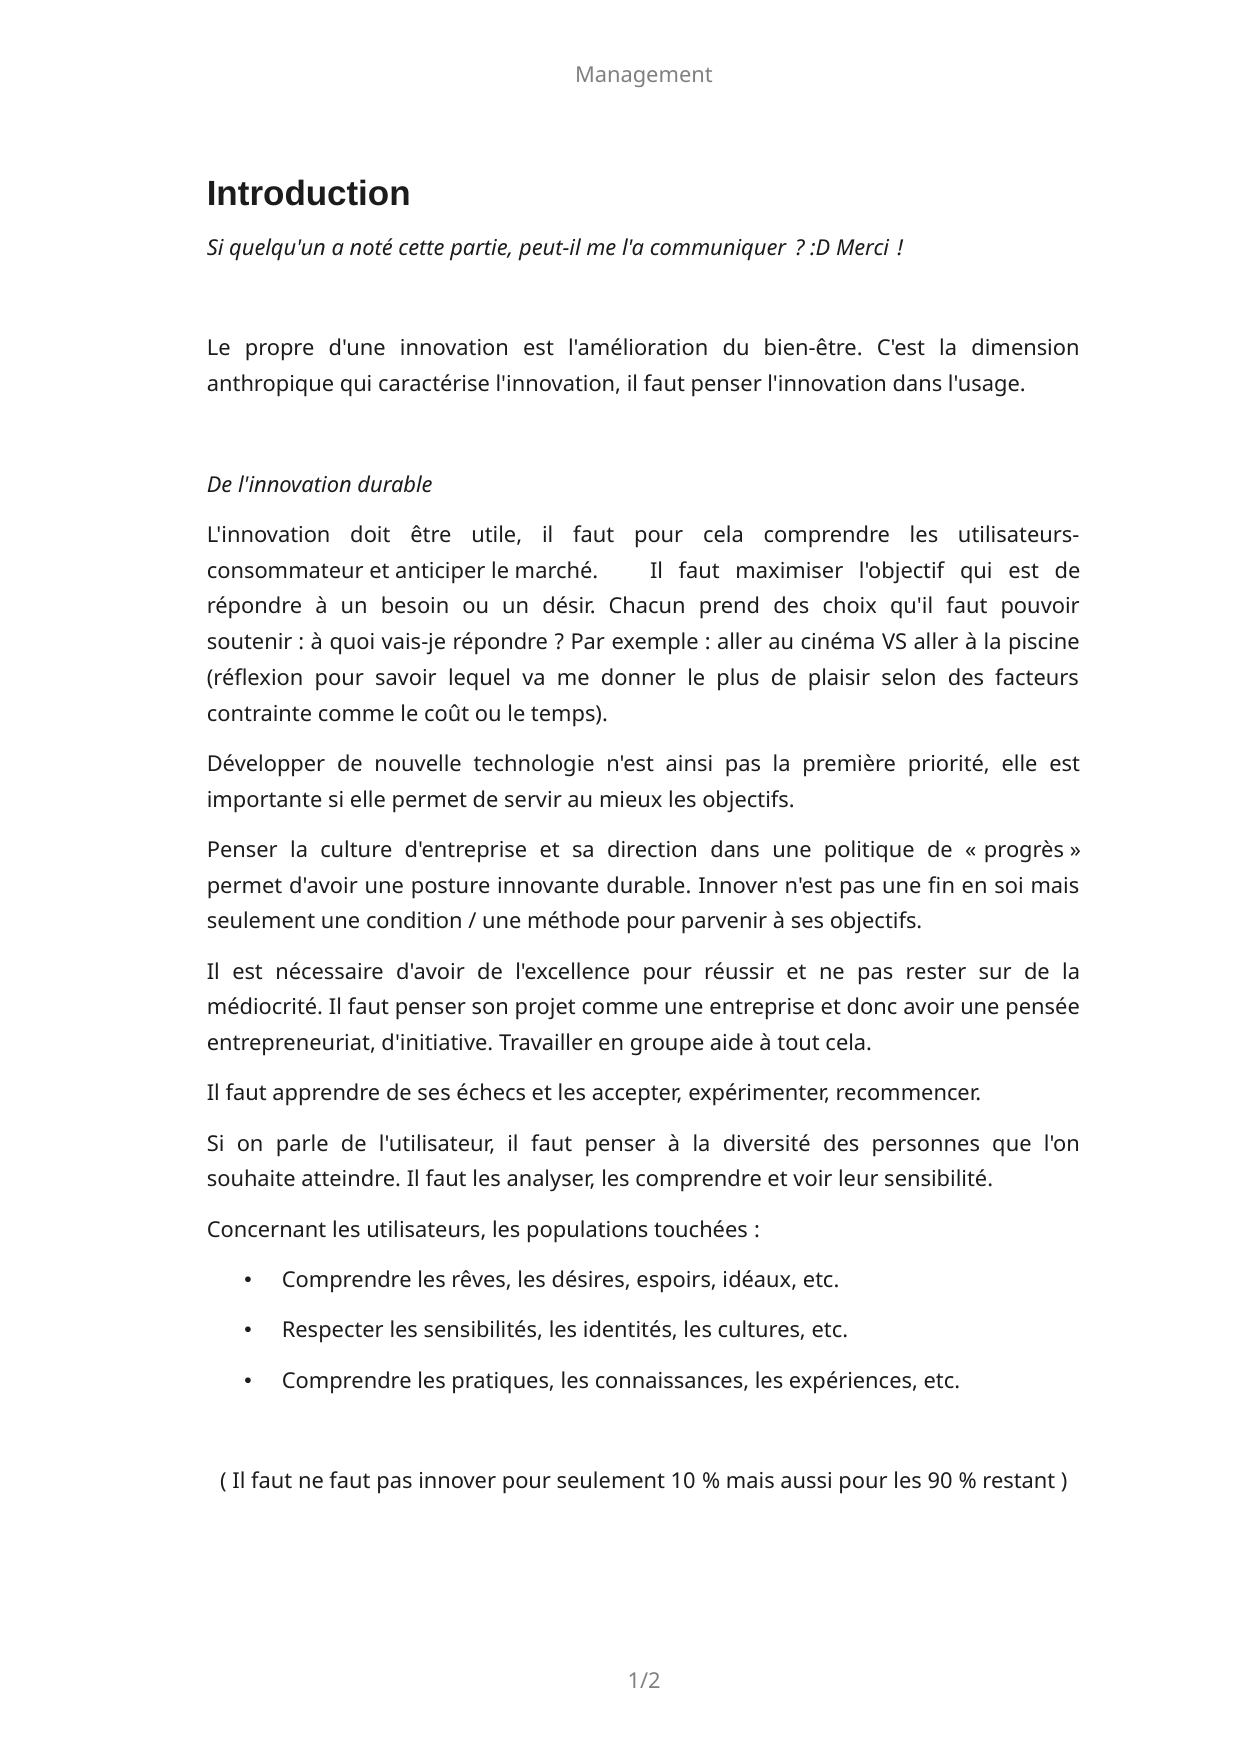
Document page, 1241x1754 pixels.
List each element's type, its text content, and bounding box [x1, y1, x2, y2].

list Respecter les sensibilités, les identités, les cultures, etc. [244, 1314, 1081, 1344]
text Si on parle de l'utilisateur, il faut penser à la diversité des personnes que l'on souhaite atteindre. Il faut les analyser, les comprendre et voir leur sensibilité. [207, 1128, 1081, 1193]
text De l'innovation durable [207, 468, 1081, 498]
text Le propre d'une innovation est l'amélioration du bien-être. C'est la dimension anthropique qui caractérise l'innovation, il faut penser l'innovation dans l'usage. [207, 332, 1081, 398]
text Il faut apprendre de ses échecs et les accepter, expérimenter, recommencer. [207, 1077, 1081, 1107]
text ( Il faut ne faut pas innover pour seulement 10 % mais aussi pour les 90 % restant ) [207, 1465, 1081, 1495]
text Penser la culture d'entreprise et sa direction dans une politique de « progrès » permet d'avoir une posture innovante durable. Innover n'est pas une fin en soi mais seulement une condition / une méthode pour parvenir à ses objectifs. [207, 834, 1081, 935]
text Si quelqu'un a noté cette partie, peut-il me l'a communiquer ? :D Merci ! [207, 232, 1081, 261]
text L'innovation doit être utile, il faut pour cela comprendre les utilisateurs-consommateur et anticiper le marché. Il faut maximiser l'objectif qui est de répondre à un besoin ou un désir. Chacun prend des choix qu'il faut pouvoir soutenir : à quoi vais-je répondre ? Par exemple : aller au cinéma VS aller à la piscine (réflexion pour savoir lequel va me donner le plus de plaisir selon des facteurs contrainte comme le coût ou le temps). [207, 519, 1081, 727]
subtitle Introduction [207, 173, 1081, 213]
text Il est nécessaire d'avoir de l'excellence pour réussir et ne pas rester sur de la médiocrité. Il faut penser son projet comme une entreprise et donc avoir une pensée entrepreneuriat, d'initiative. Travailler en groupe aide à tout cela. [207, 956, 1081, 1057]
list Comprendre les rêves, les désires, espoirs, idéaux, etc. [244, 1264, 1081, 1294]
text Concernant les utilisateurs, les populations touchées : [207, 1214, 1081, 1243]
list Comprendre les pratiques, les connaissances, les expériences, etc. [244, 1365, 1081, 1394]
text Développer de nouvelle technologie n'est ainsi pas la première priorité, elle est importante si elle permet de servir au mieux les objectifs. [207, 748, 1081, 813]
